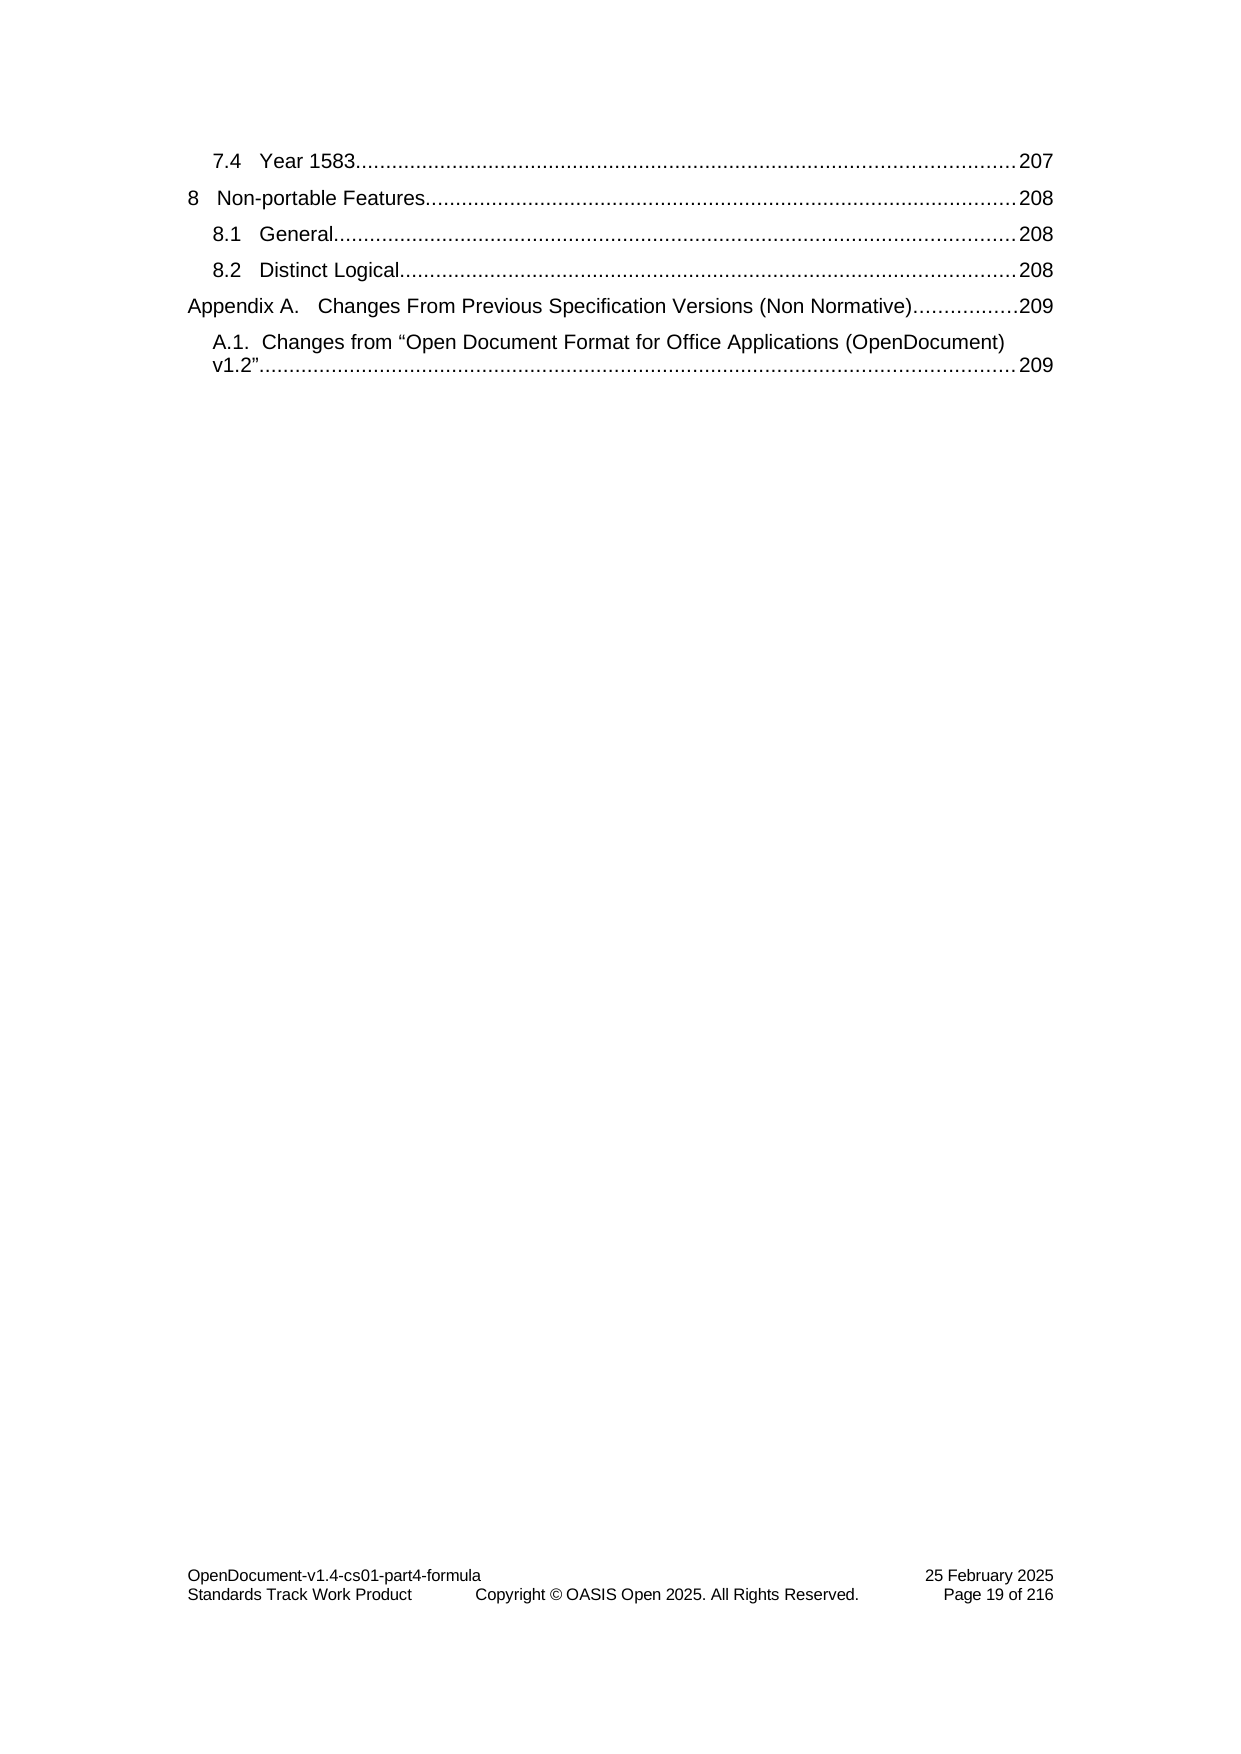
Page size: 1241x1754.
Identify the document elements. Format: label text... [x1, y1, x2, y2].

text Appendix A. Changes From Previous Specification Versions (Non Normative) 209 [187, 294, 1053, 318]
text A.1. Changes from “Open Document Format for Office Applications (OpenDocument) v1.2” 209 [212, 330, 1053, 377]
text 8 Non-portable Features 208 [187, 186, 1053, 209]
text 8.1 General 208 [212, 222, 1053, 246]
text 8.2 Distinct Logical 208 [212, 258, 1053, 282]
text 7.4 Year 1583 207 [212, 150, 1053, 173]
